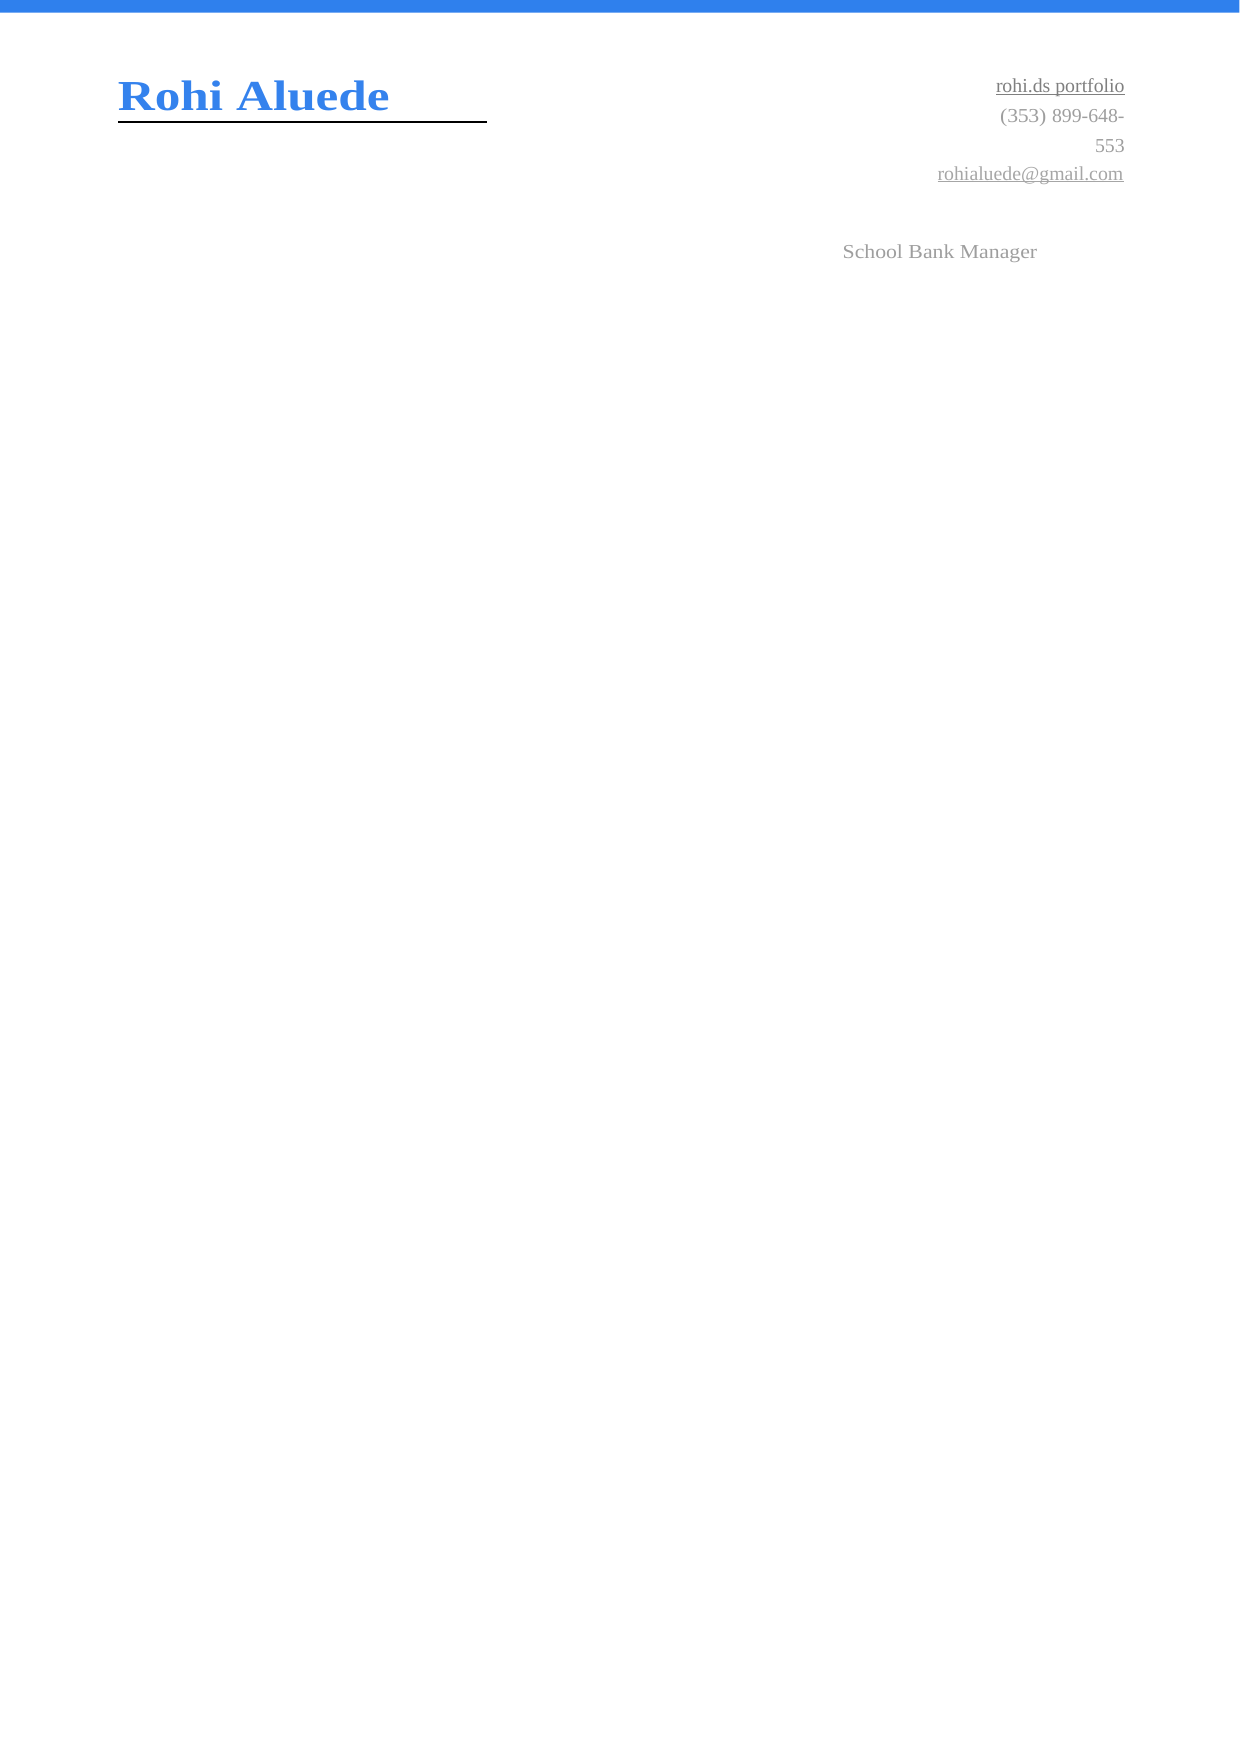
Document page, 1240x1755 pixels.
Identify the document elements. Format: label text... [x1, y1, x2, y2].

text School Bank Manager [842, 240, 1016, 263]
text rohi.ds portfolio (353) 899-648-553 [987, 74, 1124, 156]
text rohialuede@gmail.com [842, 163, 1123, 184]
title Rohi Aluede [118, 70, 487, 121]
